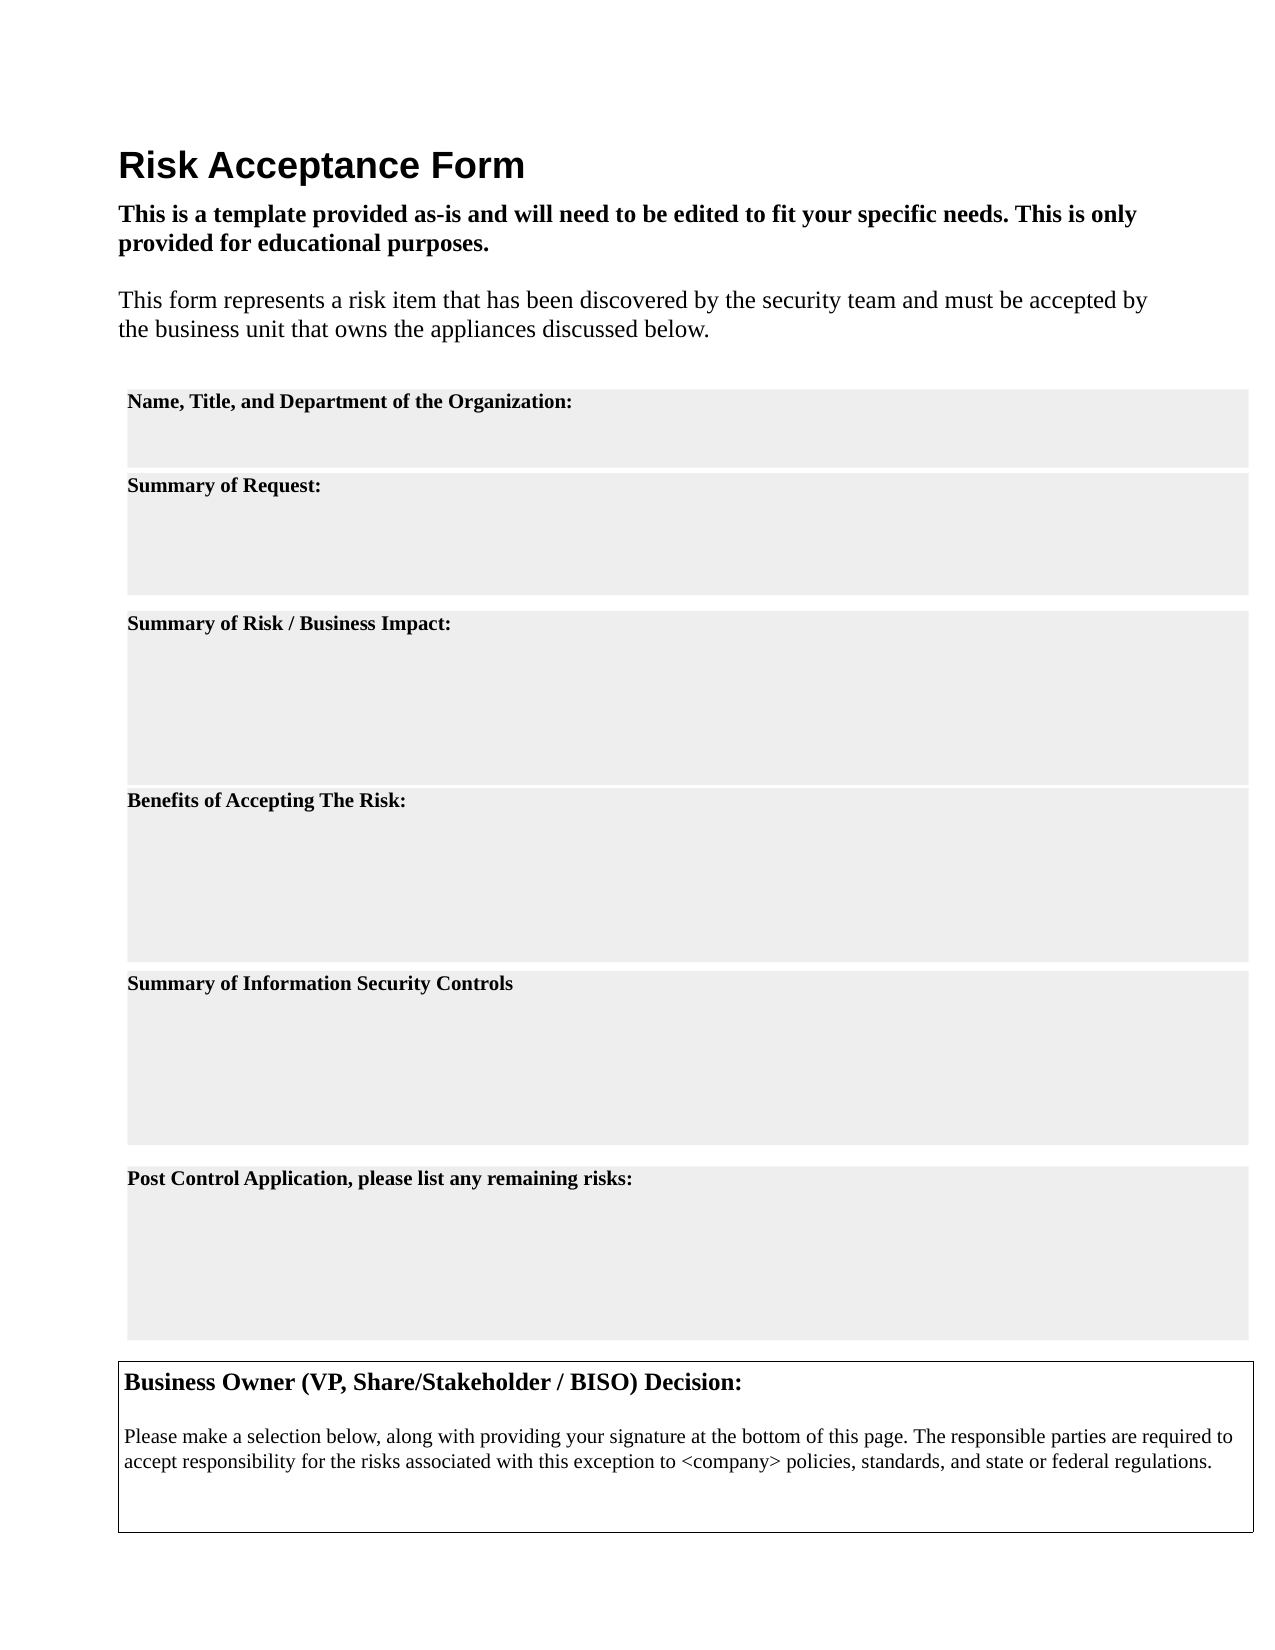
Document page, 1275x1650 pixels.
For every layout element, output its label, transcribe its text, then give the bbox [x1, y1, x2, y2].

table_header Business Owner (VP, Share/Stakeholder / BISO) Decision: Please make a selection below, along with providing your signature at the bottom of this page. The responsible parties are required to accept responsibility for the risks associated with this exception to <company> policies, standards, and state or federal regulations. [119, 1362, 1253, 1532]
text This form represents a risk item that has been discovered by the security team and must be accepted by the business unit that owns the appliances discussed below. [118, 286, 1157, 343]
text This is a template provided as-is and will need to be edited to fit your specific needs. This is only provided for educational purposes. [118, 199, 1157, 257]
subtitle Risk Acceptance Form [118, 143, 1157, 187]
